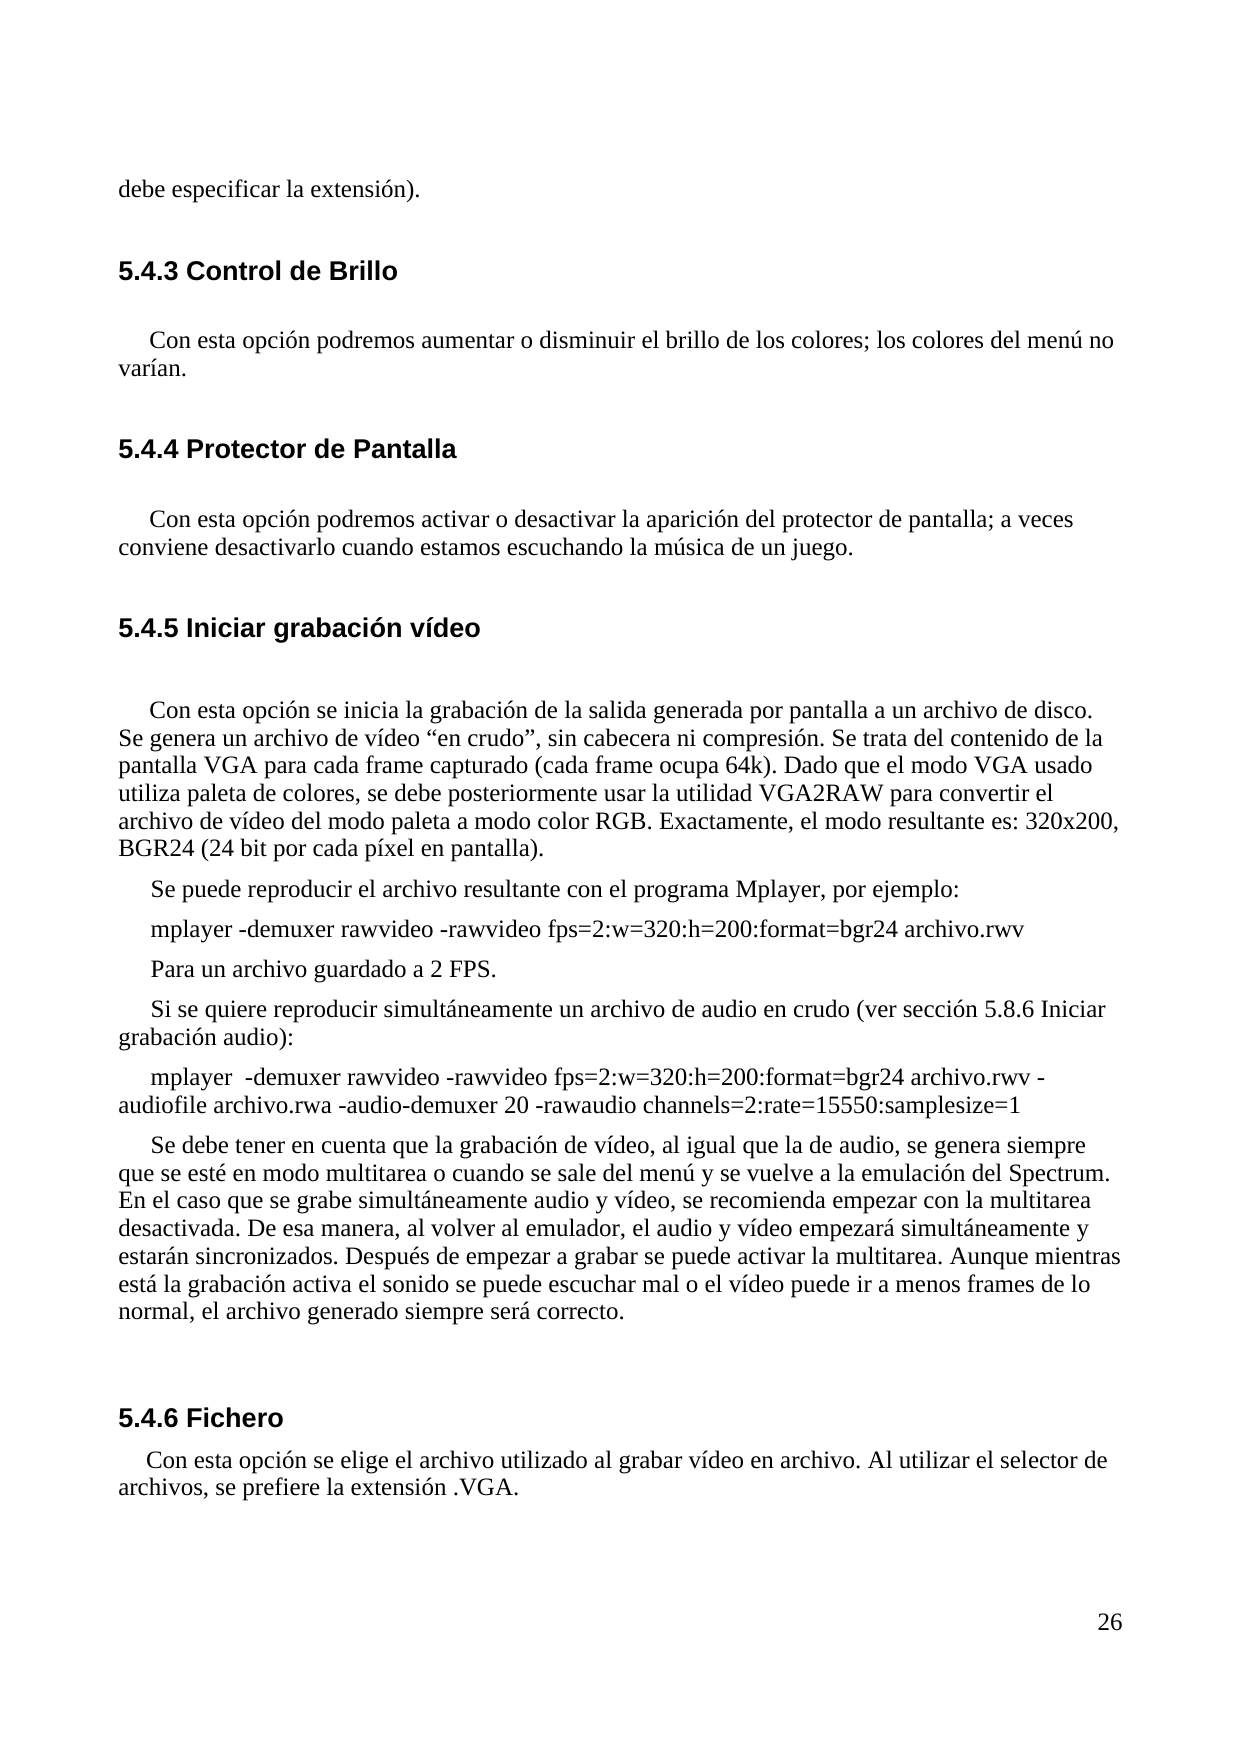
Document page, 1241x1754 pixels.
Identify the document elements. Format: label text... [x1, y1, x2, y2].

text Con esta opción se elige el archivo utilizado al grabar vídeo en archivo. Al utilizar el selector de archivos, se prefiere la extensión .VGA. [118, 1446, 1122, 1501]
text Con esta opción podremos activar o desactivar la aparición del protector de pantalla; a veces conviene desactivarlo cuando estamos escuchando la música de un juego. [118, 505, 1122, 560]
text mplayer -demuxer rawvideo -rawvideo fps=2:w=320:h=200:format=bgr24 archivo.rwv -audiofile archivo.rwa -audio-demuxer 20 -rawaudio channels=2:rate=15550:samplesize=1 [118, 1063, 1122, 1119]
text Se debe tener en cuenta que la grabación de vídeo, al igual que la de audio, se genera siempre que se esté en modo multitarea o cuando se sale del menú y se vuelve a la emulación del Spectrum. En el caso que se grabe simultáneamente audio y vídeo, se recomienda empezar con la multitarea desactivada. De esa manera, al volver al emulador, el audio y vídeo empezará simultáneamente y estarán sincronizados. Después de empezar a grabar se puede activar la multitarea. Aunque mientras está la grabación activa el sonido se puede escuchar mal o el vídeo puede ir a menos frames de lo normal, el archivo generado siempre será correcto. [118, 1131, 1122, 1325]
text Si se quiere reproducir simultáneamente un archivo de audio en crudo (ver sección 5.8.6 Iniciar grabación audio): [118, 995, 1122, 1051]
text Para un archivo guardado a 2 FPS. [118, 955, 1122, 983]
text Con esta opción se inicia la grabación de la salida generada por pantalla a un archivo de disco. Se genera un archivo de vídeo “en crudo”, sin cabecera ni compresión. Se trata del contenido de la pantalla VGA para cada frame capturado (cada frame ocupa 64k). Dado que el modo VGA usado utiliza paleta de colores, se debe posteriormente usar la utilidad VGA2RAW para convertir el archivo de vídeo del modo paleta a modo color RGB. Exactamente, el modo resultante es: 320x200, BGR24 (24 bit por cada píxel en pantalla). [118, 696, 1122, 862]
text mplayer -demuxer rawvideo -rawvideo fps=2:w=320:h=200:format=bgr24 archivo.rwv [118, 915, 1122, 943]
subtitle 5.4.5 Iniciar grabación vídeo [118, 613, 1122, 643]
subtitle 5.4.6 Fichero [118, 1403, 1122, 1433]
subtitle 5.4.4 Protector de Pantalla [118, 434, 1122, 465]
text Con esta opción podremos aumentar o disminuir el brillo de los colores; los colores del menú no varían. [118, 326, 1122, 382]
subtitle 5.4.3 Control de Brillo [118, 256, 1122, 286]
text Se puede reproducir el archivo resultante con el programa Mplayer, por ejemplo: [118, 875, 1122, 902]
text debe especificar la extensión). [118, 175, 1122, 203]
